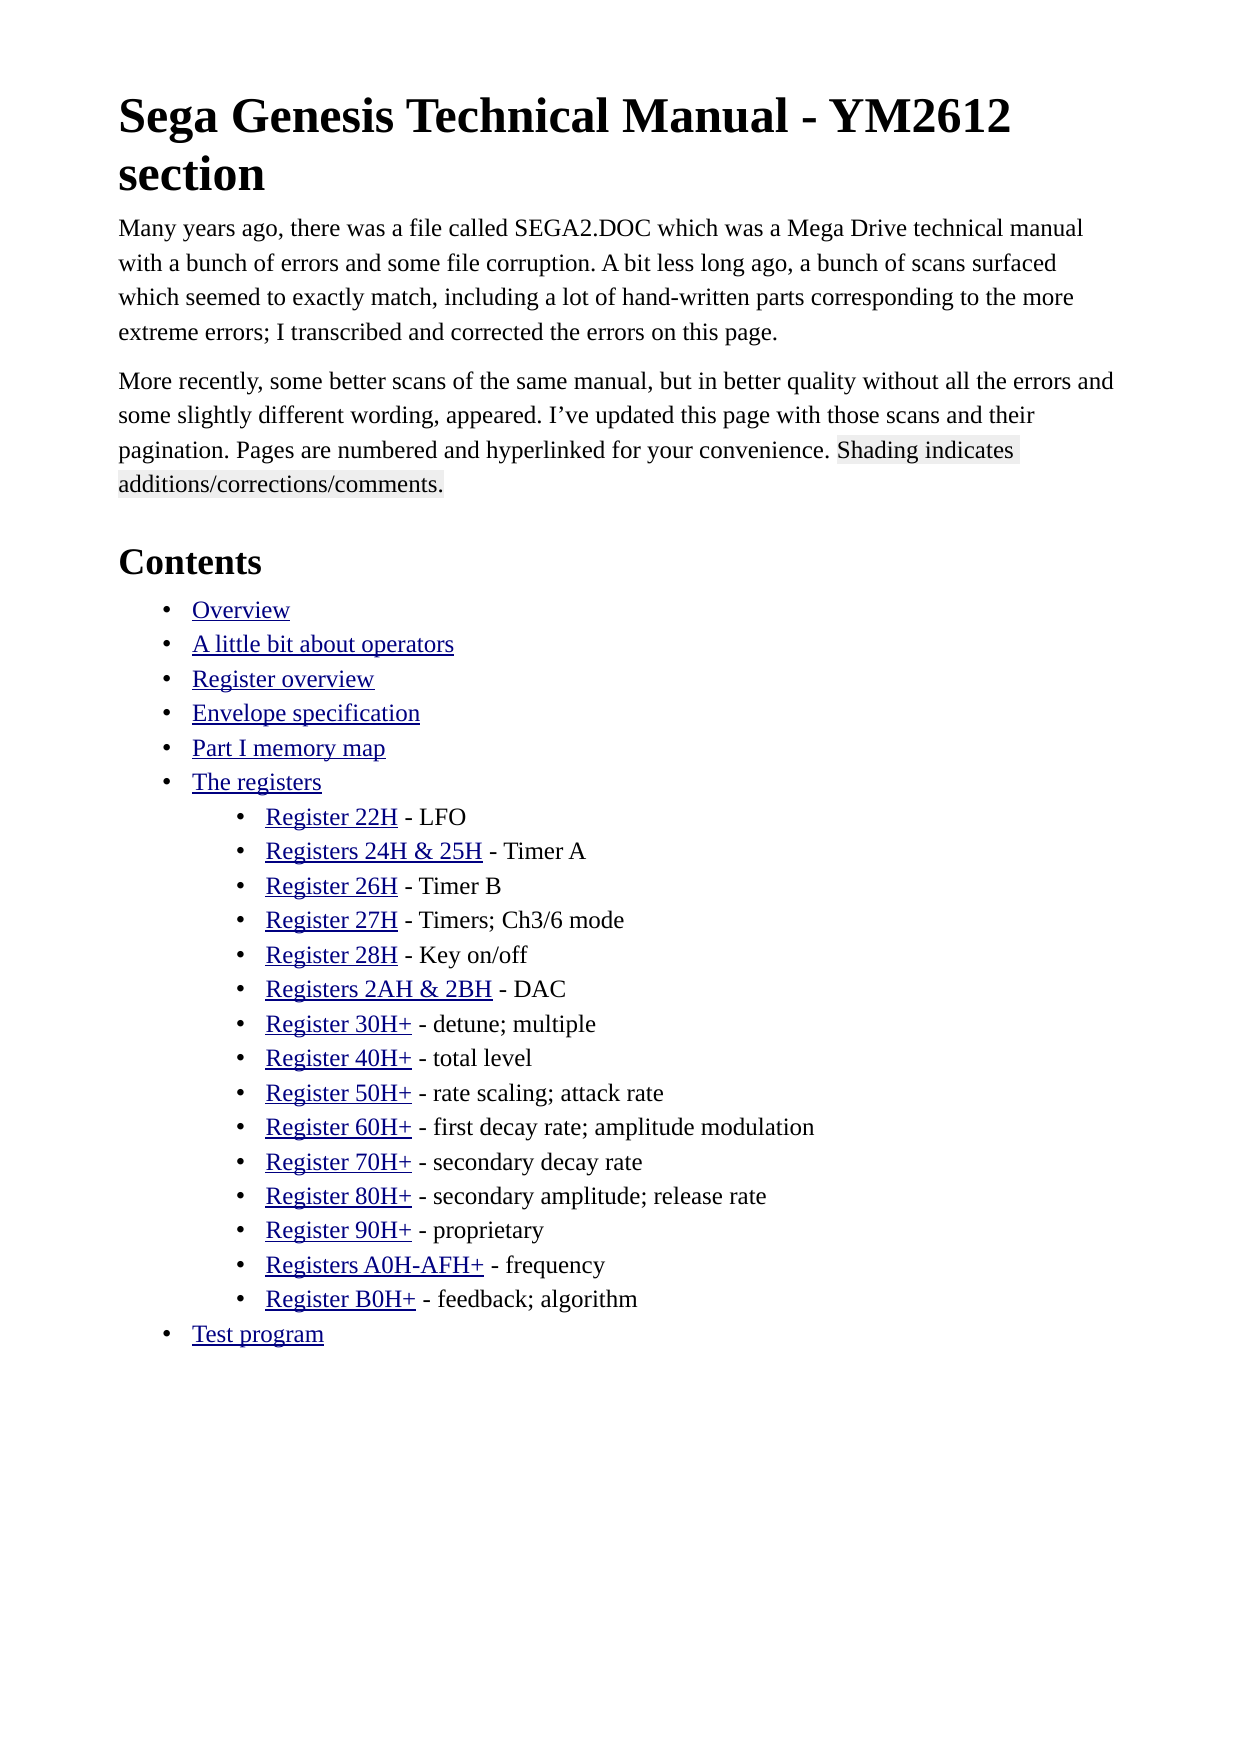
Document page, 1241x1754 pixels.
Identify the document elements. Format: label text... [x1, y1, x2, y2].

list Registers A0H-AFH+ - frequency [236, 1250, 1122, 1279]
list Register overview [162, 664, 1122, 693]
list Register 22H - LFO [236, 802, 1122, 831]
list Register 90H+ - proprietary [236, 1216, 1122, 1244]
list Register B0H+ - feedback; algorithm [236, 1284, 1122, 1313]
list Register 27H - Timers; Ch3/6 mode [236, 905, 1122, 934]
list Register 30H+ - detune; multiple [236, 1009, 1122, 1037]
text More recently, some better scans of the same manual, but in better quality without all the errors and some slightly different wording, appeared. I’ve updated this page with those scans and their pagination. Pages are numbered and hyperlinked for your convenience. Shading indicates additions/corrections/comments. [118, 366, 1122, 498]
subtitle Contents [118, 539, 1122, 582]
list Register 26H - Timer B [236, 871, 1122, 899]
list Register 40H+ - total level [236, 1043, 1122, 1072]
list Register 80H+ - secondary amplitude; release rate [236, 1181, 1122, 1210]
subtitle Sega Genesis Technical Manual - YM2612 section [118, 86, 1122, 201]
list Registers 2AH & 2BH - DAC [236, 974, 1122, 1003]
list Register 70H+ - secondary decay rate [236, 1147, 1122, 1175]
list Register 60H+ - first decay rate; amplitude modulation [236, 1112, 1122, 1141]
list Registers 24H & 25H - Timer A [236, 836, 1122, 865]
list Register 50H+ - rate scaling; attack rate [236, 1078, 1122, 1106]
text Many years ago, there was a file called SEGA2.DOC which was a Mega Drive technical manual with a bunch of errors and some file corruption. A bit less long ago, a bunch of scans surfaced which seemed to exactly match, including a lot of hand-written parts corresponding to the more extreme errors; I transcribed and corrected the errors on this page. [118, 213, 1122, 346]
list The registers [162, 767, 1122, 796]
list Test program [162, 1319, 1122, 1348]
list Overview [162, 595, 1122, 624]
list Part I memory map [162, 733, 1122, 762]
list Register 28H - Key on/off [236, 940, 1122, 968]
list A little bit about operators [162, 629, 1122, 658]
list Envelope specification [162, 698, 1122, 727]
